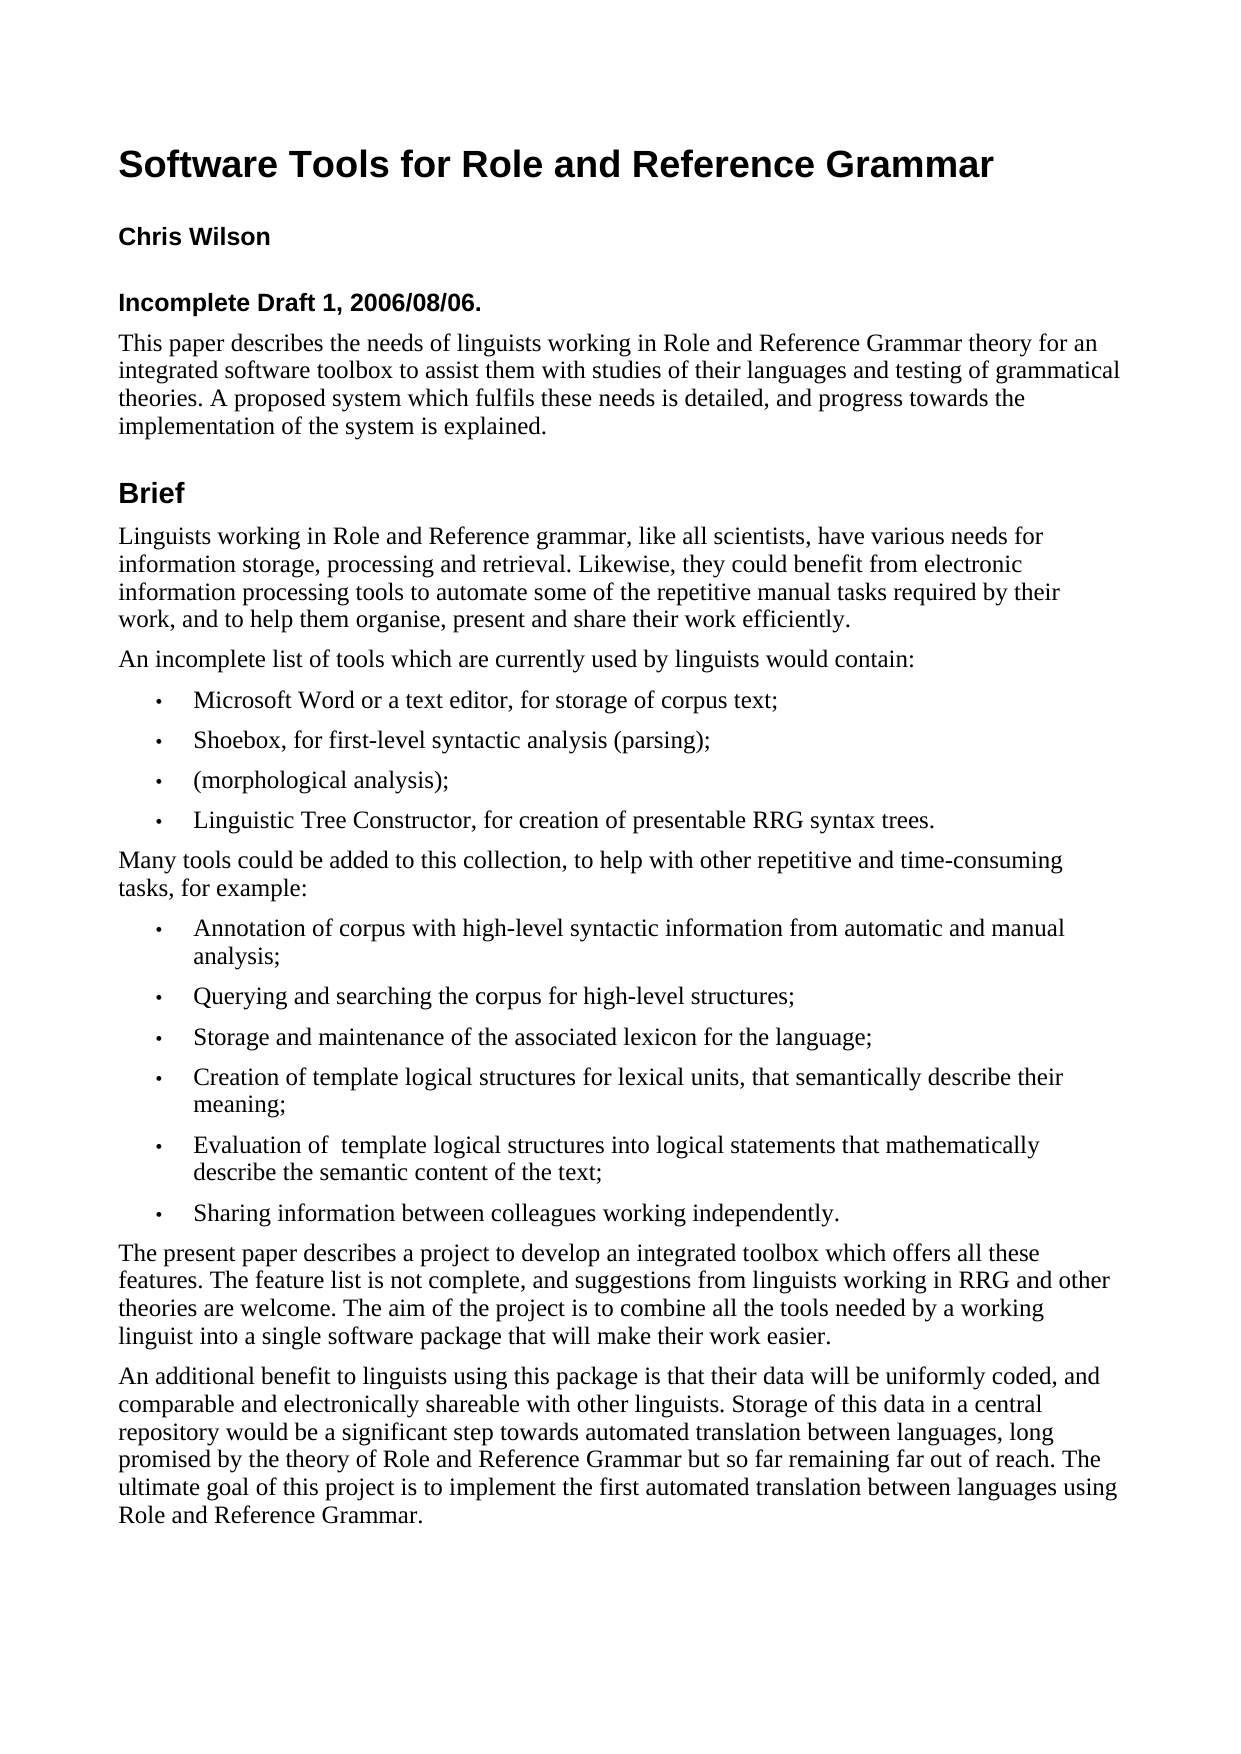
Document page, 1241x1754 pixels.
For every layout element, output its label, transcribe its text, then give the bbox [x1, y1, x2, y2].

list Linguistic Tree Constructor, for creation of presentable RRG syntax trees. [156, 806, 1122, 834]
list Storage and maintenance of the associated lexicon for the language; [156, 1023, 1122, 1050]
list Shoebox, for first-level syntactic analysis (parsing); [156, 726, 1122, 754]
text This paper describes the needs of linguists working in Role and Reference Grammar theory for an integrated software toolbox to assist them with studies of their languages and testing of grammatical theories. A proposed system which fulfils these needs is detailed, and progress towards the implementation of the system is explained. [118, 329, 1122, 440]
text An incomplete list of tools which are currently used by linguists would contain: [118, 646, 1122, 673]
list Sharing information between colleagues working independently. [156, 1199, 1122, 1226]
text The present paper describes a project to develop an integrated toolbox which offers all these features. The feature list is not complete, and suggestions from linguists working in RRG and other theories are welcome. The aim of the project is to combine all the tools needed by a working linguist into a single software package that will make their work easier. [118, 1239, 1122, 1350]
list Creation of template logical structures for lexical units, that semantically describe their meaning; [156, 1063, 1122, 1118]
list Microsoft Word or a text editor, for storage of corpus text; [156, 686, 1122, 713]
list Querying and searching the corpus for high-level structures; [156, 982, 1122, 1010]
subtitle Brief [118, 477, 1122, 510]
list Annotation of corpus with high-level syntactic information from automatic and manual analysis; [156, 914, 1122, 970]
text Many tools could be added to this collection, to help with other repetitive and time-consuming tasks, for example: [118, 847, 1122, 902]
text An additional benefit to linguists using this package is that their data will be uniformly coded, and comparable and electronically shareable with other linguists. Storage of this data in a central repository would be a significant step towards automated translation between languages, long promised by the theory of Role and Reference Grammar but so far remaining far out of reach. The ultimate goal of this project is to implement the first automated translation between languages using Role and Reference Grammar. [118, 1362, 1122, 1528]
subtitle Chris Wilson [118, 223, 1122, 251]
text Linguists working in Role and Reference grammar, like all scientists, have various needs for information storage, processing and retrieval. Likewise, they could benefit from electronic information processing tools to automate some of the repetitive manual tasks required by their work, and to help them organise, present and share their work efficiently. [118, 522, 1122, 633]
list (morphological analysis); [156, 766, 1122, 794]
subtitle Incomplete Draft 1, 2006/08/06. [118, 288, 1122, 316]
subtitle Software Tools for Role and Reference Grammar [118, 143, 1122, 186]
list Evaluation of template logical structures into logical statements that mathematically describe the semantic content of the text; [156, 1131, 1122, 1186]
